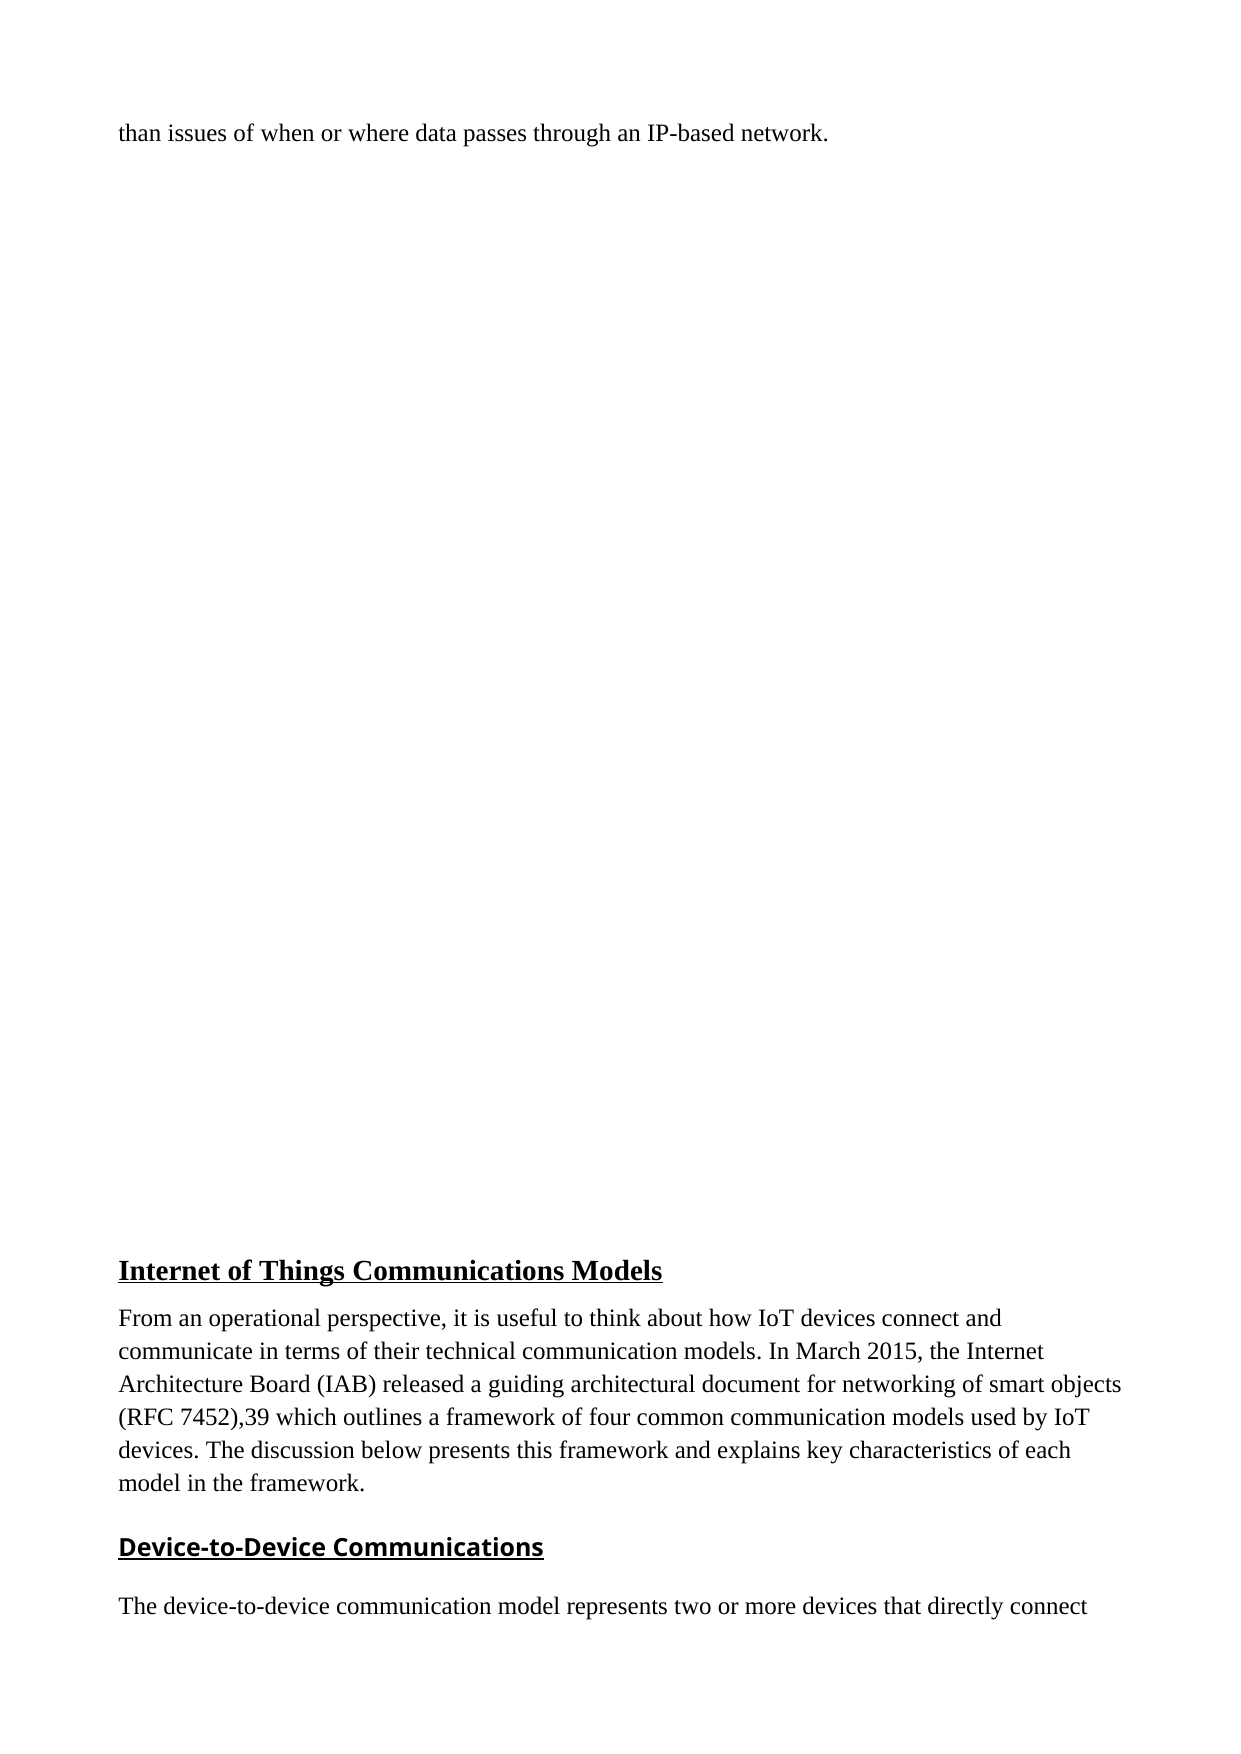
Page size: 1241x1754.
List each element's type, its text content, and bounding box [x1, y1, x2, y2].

text Device-to-Device Communications [118, 1529, 1122, 1563]
text The device-to-device communication model represents two or more devices that directly connect [118, 1591, 1122, 1620]
text than issues of when or where data passes through an IP-based network. [118, 118, 1122, 147]
text From an operational perspective, it is useful to think about how IoT devices connect and communicate in terms of their technical communication models. In March 2015, the Internet Architecture Board (IAB) released a guiding architectural document for networking of smart objects (RFC 7452),39 which outlines a framework of four common communication models used by IoT devices. The discussion below presents this framework and explains key characteristics of each model in the framework. [118, 1303, 1122, 1497]
text Internet of Things Communications Models [118, 1253, 1122, 1286]
